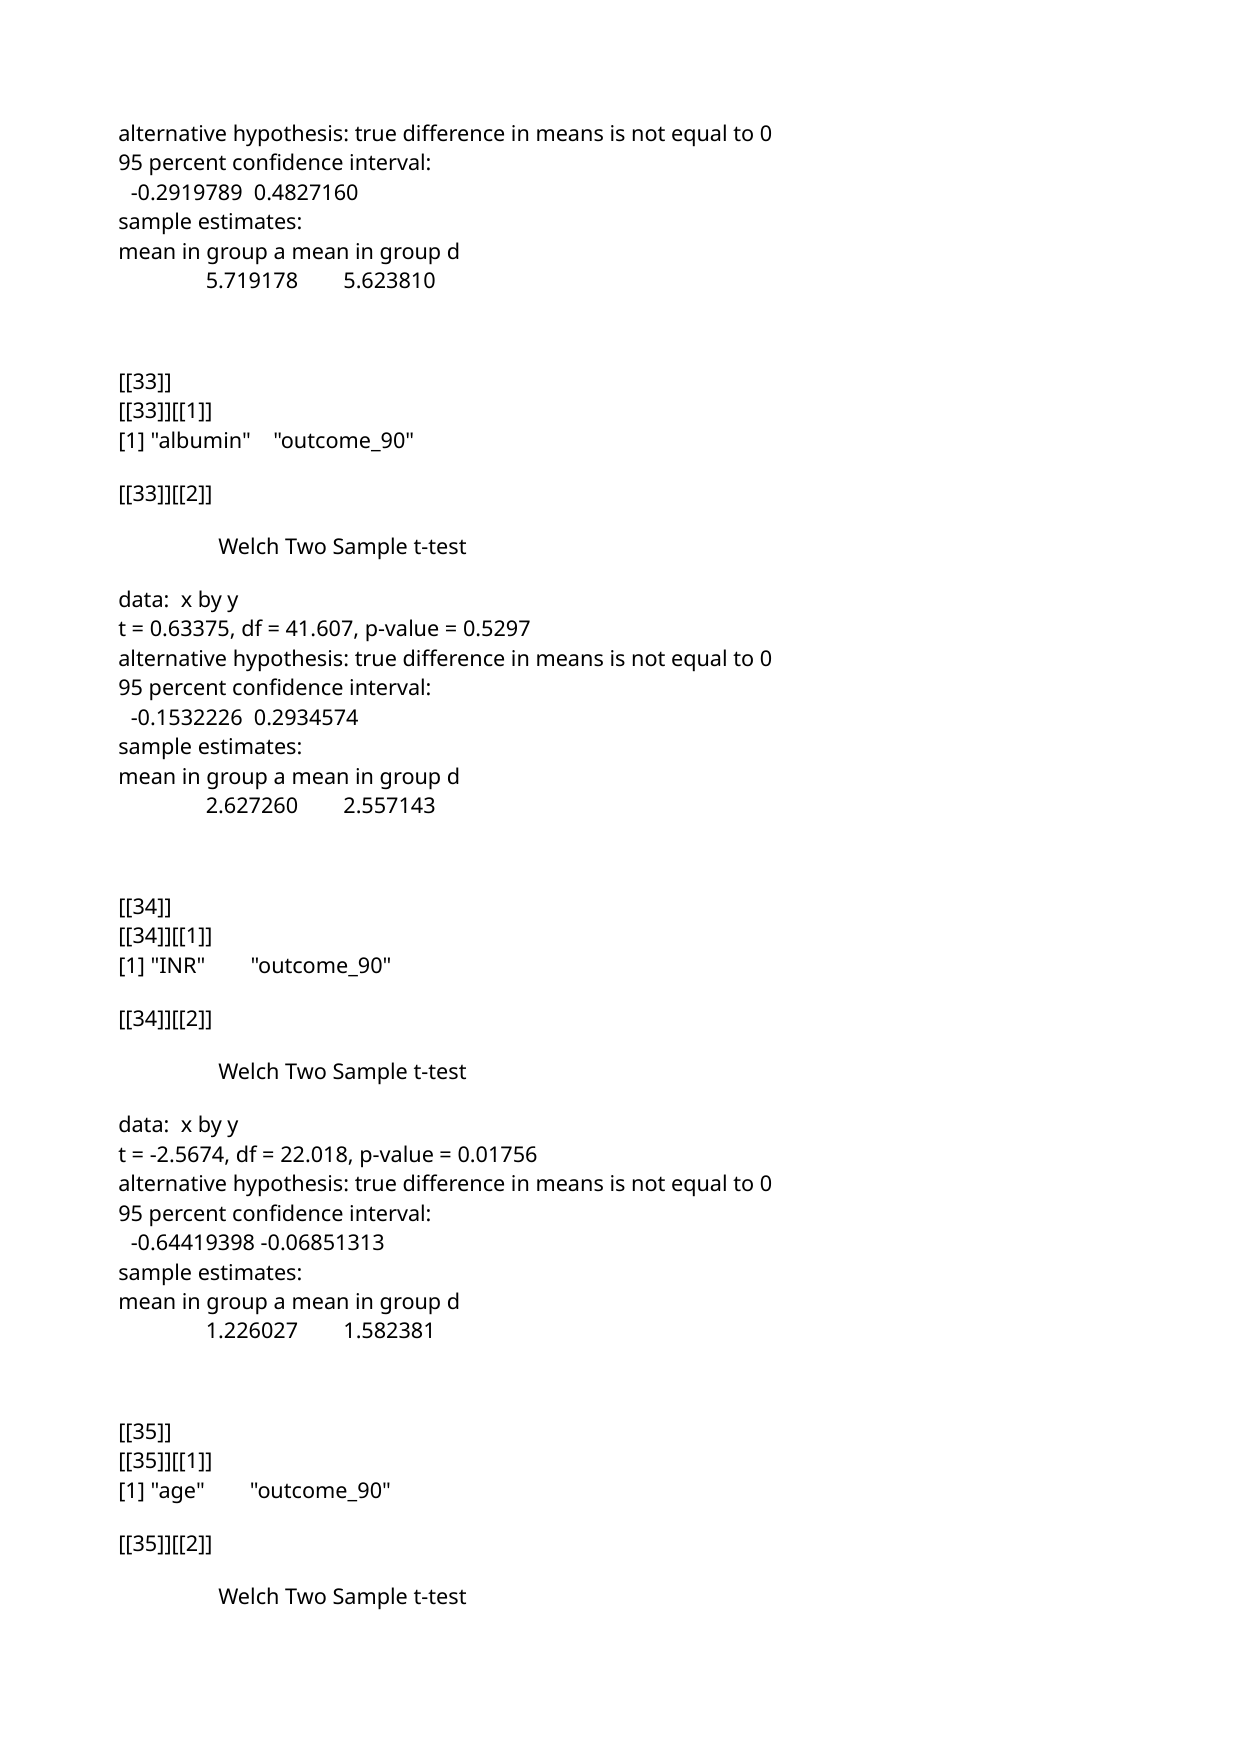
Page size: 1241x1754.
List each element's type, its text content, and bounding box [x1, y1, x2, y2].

text [[35]] [118, 1416, 1122, 1446]
text [1] "age" "outcome_90" [118, 1475, 1122, 1504]
text t = 0.63375, df = 41.607, p-value = 0.5297 [118, 614, 1122, 643]
text 2.627260 2.557143 [118, 791, 1122, 820]
text Welch Two Sample t-test [118, 531, 1122, 561]
text [[33]][[1]] [118, 395, 1122, 425]
text [[33]][[2]] [118, 478, 1122, 507]
text [[34]][[1]] [118, 921, 1122, 950]
text mean in group a mean in group d [118, 236, 1122, 266]
text 1.226027 1.582381 [118, 1316, 1122, 1345]
text -0.1532226 0.2934574 [118, 702, 1122, 732]
text [[35]][[1]] [118, 1446, 1122, 1475]
text alternative hypothesis: true difference in means is not equal to 0 [118, 118, 1122, 148]
text [[33]] [118, 366, 1122, 395]
text mean in group a mean in group d [118, 761, 1122, 791]
text Welch Two Sample t-test [118, 1056, 1122, 1086]
text data: x by y [118, 1109, 1122, 1139]
text sample estimates: [118, 732, 1122, 761]
text data: x by y [118, 584, 1122, 614]
text -0.2919789 0.4827160 [118, 177, 1122, 207]
text alternative hypothesis: true difference in means is not equal to 0 [118, 1168, 1122, 1198]
text -0.64419398 -0.06851313 [118, 1227, 1122, 1257]
text [[34]] [118, 891, 1122, 921]
text t = -2.5674, df = 22.018, p-value = 0.01756 [118, 1139, 1122, 1168]
text alternative hypothesis: true difference in means is not equal to 0 [118, 643, 1122, 673]
text 5.719178 5.623810 [118, 266, 1122, 295]
text mean in group a mean in group d [118, 1286, 1122, 1316]
text Welch Two Sample t-test [118, 1581, 1122, 1611]
text [[35]][[2]] [118, 1528, 1122, 1558]
text sample estimates: [118, 207, 1122, 236]
text [1] "albumin" "outcome_90" [118, 425, 1122, 454]
text [1] "INR" "outcome_90" [118, 950, 1122, 979]
text 95 percent confidence interval: [118, 673, 1122, 702]
text 95 percent confidence interval: [118, 148, 1122, 177]
text sample estimates: [118, 1257, 1122, 1286]
text 95 percent confidence interval: [118, 1198, 1122, 1227]
text [[34]][[2]] [118, 1003, 1122, 1033]
